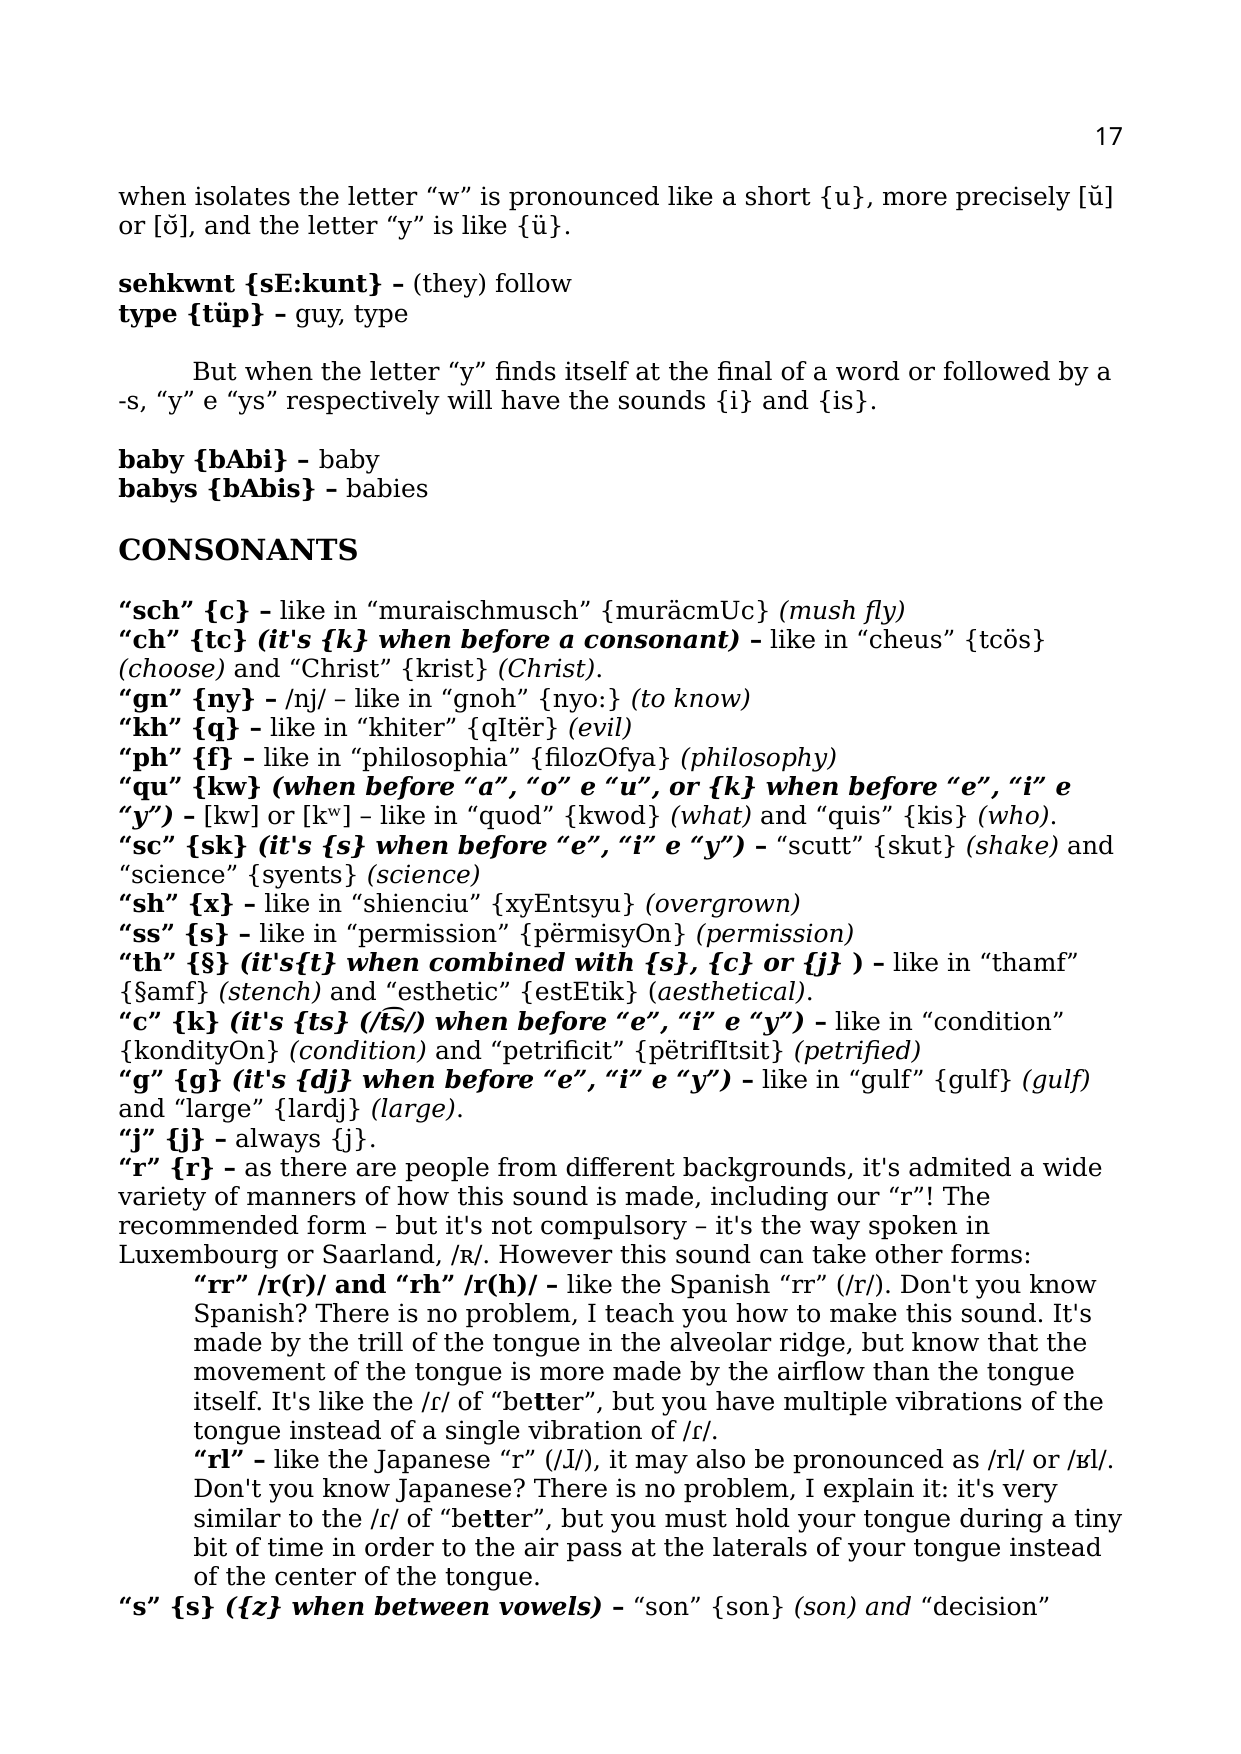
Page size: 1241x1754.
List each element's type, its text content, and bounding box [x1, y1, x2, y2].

text babys {bAbis} – babies [118, 474, 1123, 503]
text “qu” {kw} (when before “a”, “o” e “u”, or {k} when before “e”, “i” e “y”) – [kw] or [kʷ] – like in “quod” {kwod} (what) and “quis” {kis} (who). [118, 772, 1123, 831]
text type {tüp} – guy, type [118, 298, 1123, 328]
subtitle CONSONANTS [118, 532, 1123, 567]
text “c” {k} (it's {ts} (/t͡s/) when before “e”, “i” e “y”) – like in “condition” {kondityOn} (condition) and “petrificit” {pëtrifItsit} (petrified) [118, 1007, 1123, 1065]
text “ch” {tc} (it's {k} when before a consonant) – like in “cheus” {tcös} (choose) and “Christ” {krist} (Christ). [118, 625, 1123, 684]
text “r” {r} – as there are people from different backgrounds, it's admited a wide variety of manners of how this sound is made, including our “r”! The recommended form – but it's not compulsory – it's the way spoken in Luxembourg or Saarland, /ʀ/. However this sound can take other forms: [118, 1153, 1123, 1270]
text “kh” {q} – like in “khiter” {qItër} (evil) [118, 713, 1123, 743]
text “s” {s} ({z} when between vowels) – “son” {son} (son) and “decision” [118, 1592, 1123, 1621]
text “sc” {sk} (it's {s} when before “e”, “i” e “y”) – “scutt” {skut} (shake) and “science” {syents} (science) [118, 831, 1123, 889]
text “ph” {f} – like in “philosophia” {filozOfya} (philosophy) [118, 743, 1123, 772]
text when isolates the letter “w” is pronounced like a short {u}, more precisely [ŭ] or [ʊ̆], and the letter “y” is like {ü}. [118, 182, 1123, 240]
text baby {bAbi} – baby [118, 444, 1123, 474]
text “g” {g} (it's {dj} when before “e”, “i” e “y”) – like in “gulf” {gulf} (gulf) and “large” {lardj} (large). [118, 1065, 1123, 1124]
text “rl” – like the Japanese “r” (/ɺ/), it may also be pronounced as /rl/ or /ʁl/. Don't you know Japanese? There is no problem, I explain it: it's very similar to the /ɾ/ of “better”, but you must hold your tongue during a tiny bit of time in order to the air pass at the laterals of your tongue instead of the center of the tongue. [193, 1445, 1123, 1592]
text “sh” {x} – like in “shienciu” {xyEntsyu} (overgrown) [118, 889, 1123, 919]
text “gn” {ny} – /nj/ – like in “gnoh” {nyo:} (to know) [118, 684, 1123, 713]
text “ss” {s} – like in “permission” {përmisyOn} (permission) [118, 919, 1123, 948]
text “j” {j} – always {j}. [118, 1124, 1123, 1153]
text “sch” {c} – like in “muraischmusch” {muräcmUc} (mush fly) [118, 596, 1123, 625]
text “rr” /r(r)/ and “rh” /r(h)/ – like the Spanish “rr” (/r/). Don't you know Spanish? There is no problem, I teach you how to make this sound. It's made by the trill of the tongue in the alveolar ridge, but know that the movement of the tongue is more made by the airflow than the tongue itself. It's like the /ɾ/ of “better”, but you have multiple vibrations of the tongue instead of a single vibration of /ɾ/. [193, 1270, 1123, 1445]
text sehkwnt {sE:kunt} – (they) follow [118, 269, 1123, 298]
text But when the letter “y” finds itself at the final of a word or followed by a -s, “y” e “ys” respectively will have the sounds {i} and {is}. [118, 357, 1123, 415]
text “th” {§} (it's{t} when combined with {s}, {c} or {j} ) – like in “thamf” {§amf} (stench) and “esthetic” {estEtik} (aesthetical). [118, 948, 1123, 1007]
